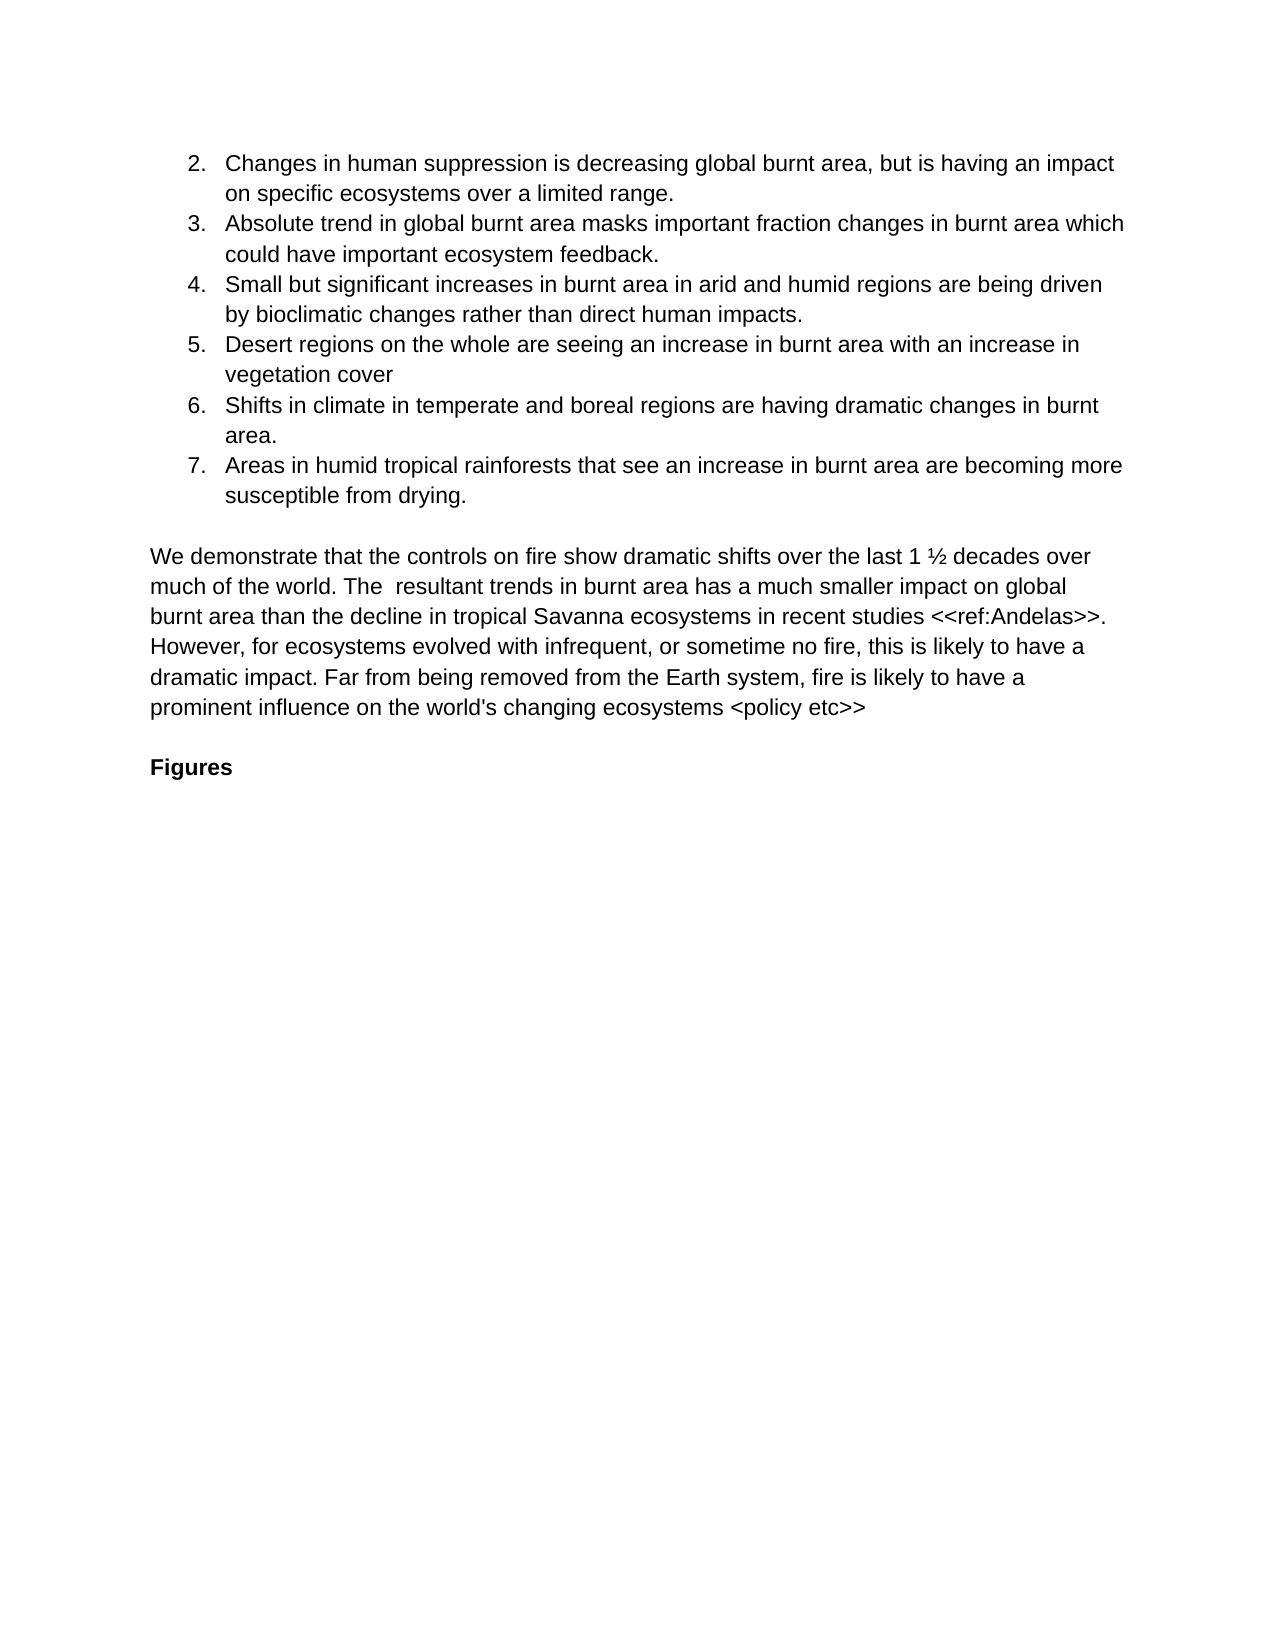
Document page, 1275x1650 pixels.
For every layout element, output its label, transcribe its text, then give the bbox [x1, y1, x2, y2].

list Shifts in climate in temperate and boreal regions are having dramatic changes in burnt area. [187, 392, 1125, 448]
text Figures [150, 754, 1125, 781]
list Desert regions on the whole are seeing an increase in burnt area with an increase in vegetation cover [187, 331, 1125, 388]
list Absolute trend in global burnt area masks important fraction changes in burnt area which could have important ecosystem feedback. [187, 210, 1125, 267]
list Areas in humid tropical rainforests that see an increase in burnt area are becoming more susceptible from drying. [187, 452, 1125, 509]
list Small but significant increases in burnt area in arid and humid regions are being driven by bioclimatic changes rather than direct human impacts. [187, 271, 1125, 327]
list Changes in human suppression is decreasing global burnt area, but is having an impact on specific ecosystems over a limited range. [187, 150, 1125, 207]
text We demonstrate that the controls on fire show dramatic shifts over the last 1 ½ decades over much of the world. The resultant trends in burnt area has a much smaller impact on global burnt area than the decline in tropical Savanna ecosystems in recent studies <<ref:Andelas>>. However, for ecosystems evolved with infrequent, or sometime no fire, this is likely to have a dramatic impact. Far from being removed from the Earth system, fire is likely to have a prominent influence on the world's changing ecosystems <policy etc>> [150, 543, 1125, 720]
